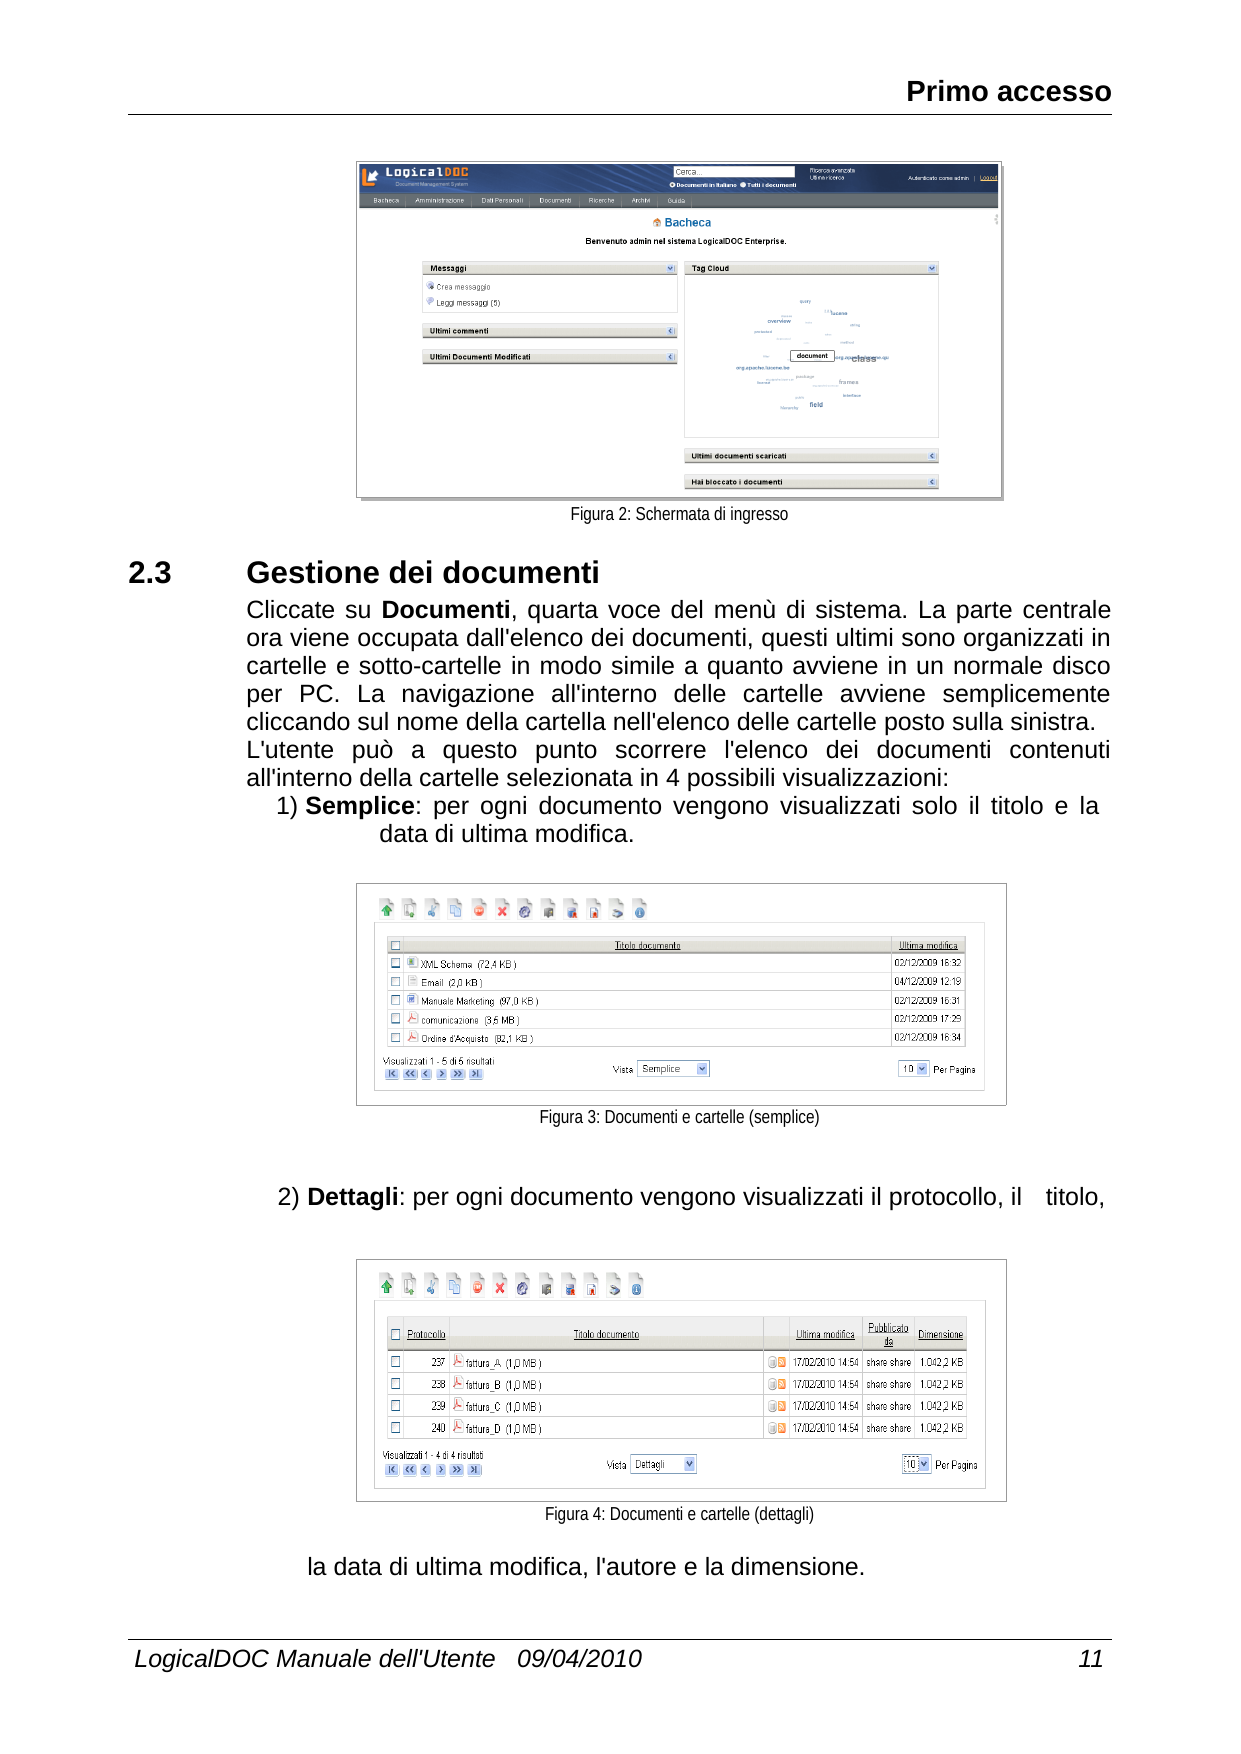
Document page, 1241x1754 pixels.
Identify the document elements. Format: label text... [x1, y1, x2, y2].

subtitle Gestione dei documenti [128, 150, 1112, 590]
list Dettagli: per ogni documento vengono visualizzati il protocollo, il titolo, la data di ultima modifica, l'autore e la dimensione. [277, 1182, 1112, 1581]
text Cliccate su Documenti, quarta voce del menù di sistema. La parte centrale ora viene occupata dall'elenco dei documenti, questi ultimi sono organizzati in cartelle e sotto-cartelle in modo simile a quanto avviene in un normale disco per PC. La navigazione all'interno delle cartelle avviene semplicemente cliccando sul nome della cartella nell'elenco delle cartelle posto sulla sinistra. [246, 596, 1112, 736]
picture [372, 1268, 989, 1493]
text L'utente può a questo punto scorrere l'elenco dei documenti contenuti all'interno della cartelle selezionata in 4 possibili visualizzazioni: [246, 736, 1112, 792]
list Figura 2: Schermata di ingresso [356, 498, 1003, 524]
list Semplice: per ogni documento vengono visualizzati solo il titolo e la data di ultima modifica. [276, 792, 1112, 847]
text Figura 4: Documenti e cartelle (dettagli) [356, 1502, 1003, 1524]
picture [372, 891, 989, 1096]
text Figura 3: Documenti e cartelle (semplice) [356, 1106, 1003, 1128]
